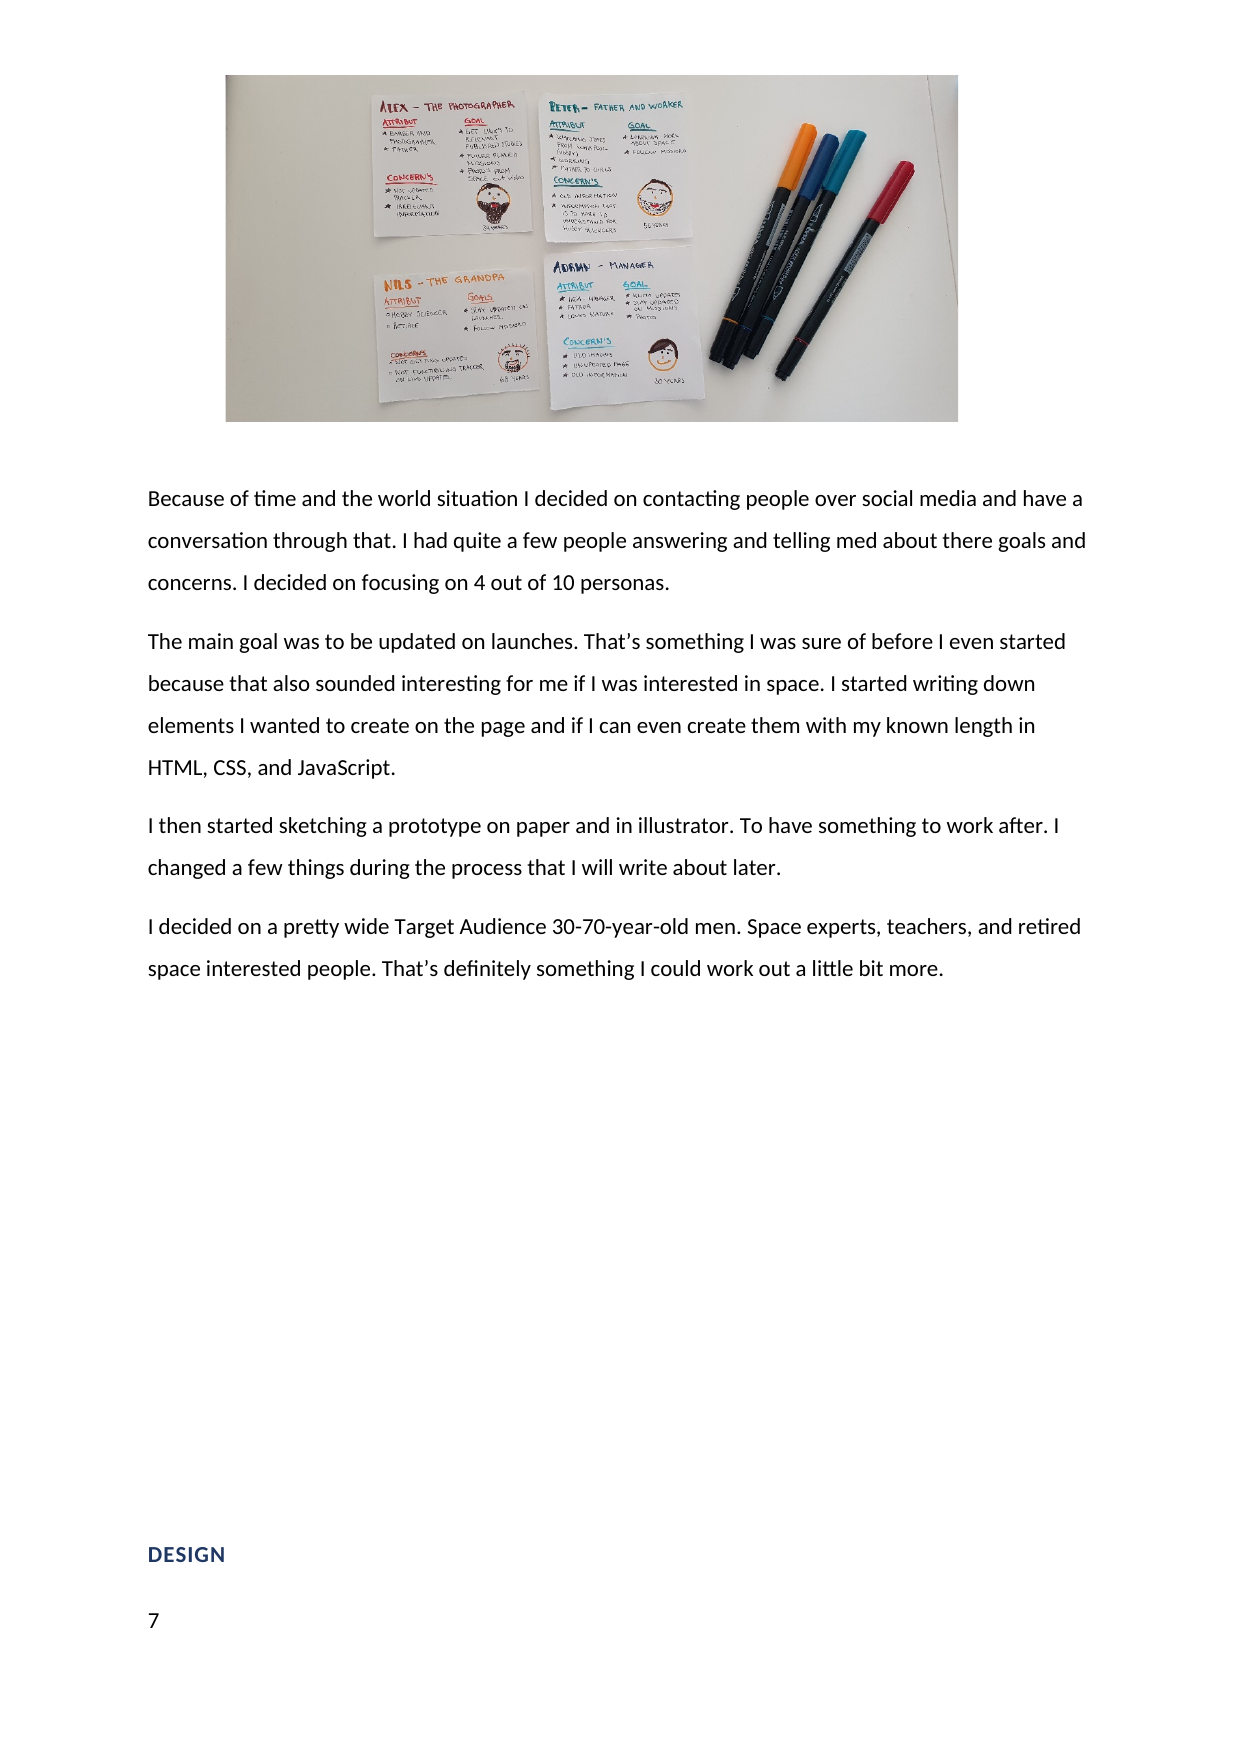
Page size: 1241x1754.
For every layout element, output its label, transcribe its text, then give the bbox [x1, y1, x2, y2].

text Because of time and the world situation I decided on contacting people over social media and have a conversation through that. I had quite a few people answering and telling med about there goals and concerns. I decided on focusing on 4 out of 10 personas. [148, 484, 1093, 596]
text I decided on a pretty wide Target Audience 30-70-year-old men. Space experts, teachers, and retired space interested people. That’s definitely something I could work out a little bit more. [148, 912, 1093, 982]
text DESIGN [148, 1541, 1093, 1568]
text The main goal was to be updated on launches. That’s something I was sure of before I even started because that also sounded interesting for me if I was interested in space. I started writing down elements I wanted to create on the page and if I can even create them with my known length in HTML, CSS, and JavaScript. [148, 627, 1093, 781]
text I then started sketching a prototype on paper and in illustrator. To have something to work after. I changed a few things during the process that I will write about later. [148, 811, 1093, 881]
